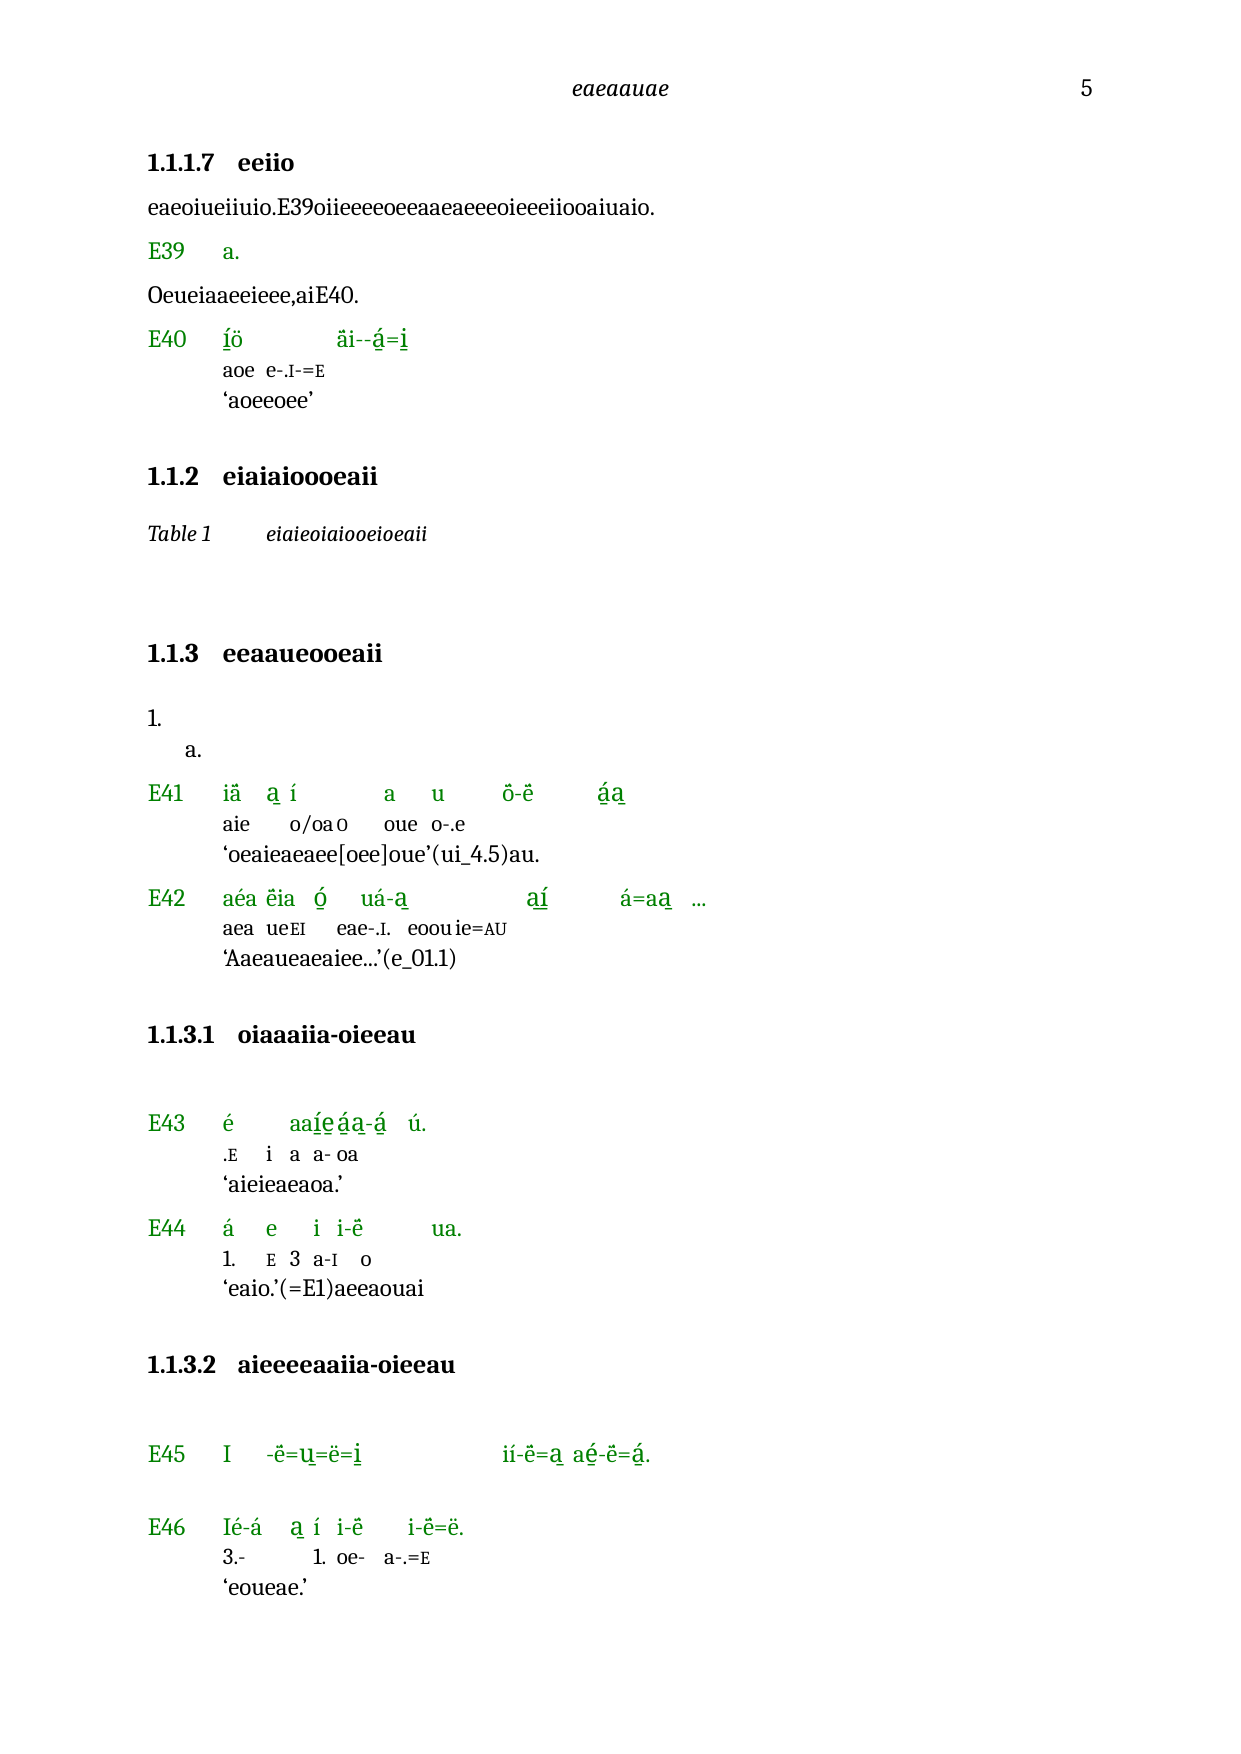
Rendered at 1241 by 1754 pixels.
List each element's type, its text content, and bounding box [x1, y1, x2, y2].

text ‘aieieaeaoa.’ [223, 1170, 1092, 1198]
text ‘eoueae.’ [223, 1573, 1092, 1602]
text 3.- 1. oe- a-.=e [223, 1544, 1092, 1570]
subtitle eeiio [148, 148, 1092, 178]
list iä́ a̱ í a u ö́-ë́ á̱a̱ [148, 779, 1092, 808]
subtitle oiaaaiia-oieeau [148, 1020, 1092, 1050]
text Oeueiaaeeieee,aiE40. [148, 281, 1092, 310]
subtitle eiaiaioooeaii [148, 461, 1092, 493]
text aie o/oa o oue o-. e [223, 811, 1092, 837]
list aéa ë́ia ó̱ uá-a̱ a̱í̱ á=aa̱ ... [148, 884, 1092, 912]
text 1. e 3 a-i o [223, 1245, 1092, 1272]
text ‘Aaeaueaeaiee...’(e_01.1) [223, 944, 1092, 973]
text eaeoiueiiuio.E39oiieeeeoeeaaeaeeeoieeeiiooaiuaio. [148, 193, 1092, 222]
text aoe e-.i-=e [223, 357, 1092, 383]
list Ié-á a̱ í i-ë́ i-ë́=ë. [148, 1512, 1092, 1541]
text ‘eaio.’(=E1)aeeaouai [223, 1274, 1092, 1303]
text ‘aoeeoee’ [223, 386, 1092, 414]
text .e i a a- oa [223, 1141, 1092, 1167]
list á e i i-ë́ ua. [148, 1214, 1092, 1243]
subtitle eeaaueooeaii [148, 638, 1092, 669]
list a. [148, 237, 1092, 266]
subtitle aieeeeaaiia-oieeau [148, 1350, 1092, 1380]
list é aa í̱e̱ á̱a̱-á̱ ú. [148, 1109, 1092, 1138]
list í̱ö ä́i--á̱=i̱ [148, 325, 1092, 354]
list I -ë́=u̱=ë=i̱ ií-ë́=a̱ aé̱-ë́=á̱. [148, 1439, 1092, 1468]
text aea ue ei eae-.i. eoou ie=au [223, 915, 1092, 942]
list eiaieoiaiooeioeaii [148, 521, 1092, 547]
text ‘oeaieaeaee[oee]oue’(ui_4.5)au. [223, 839, 1092, 868]
